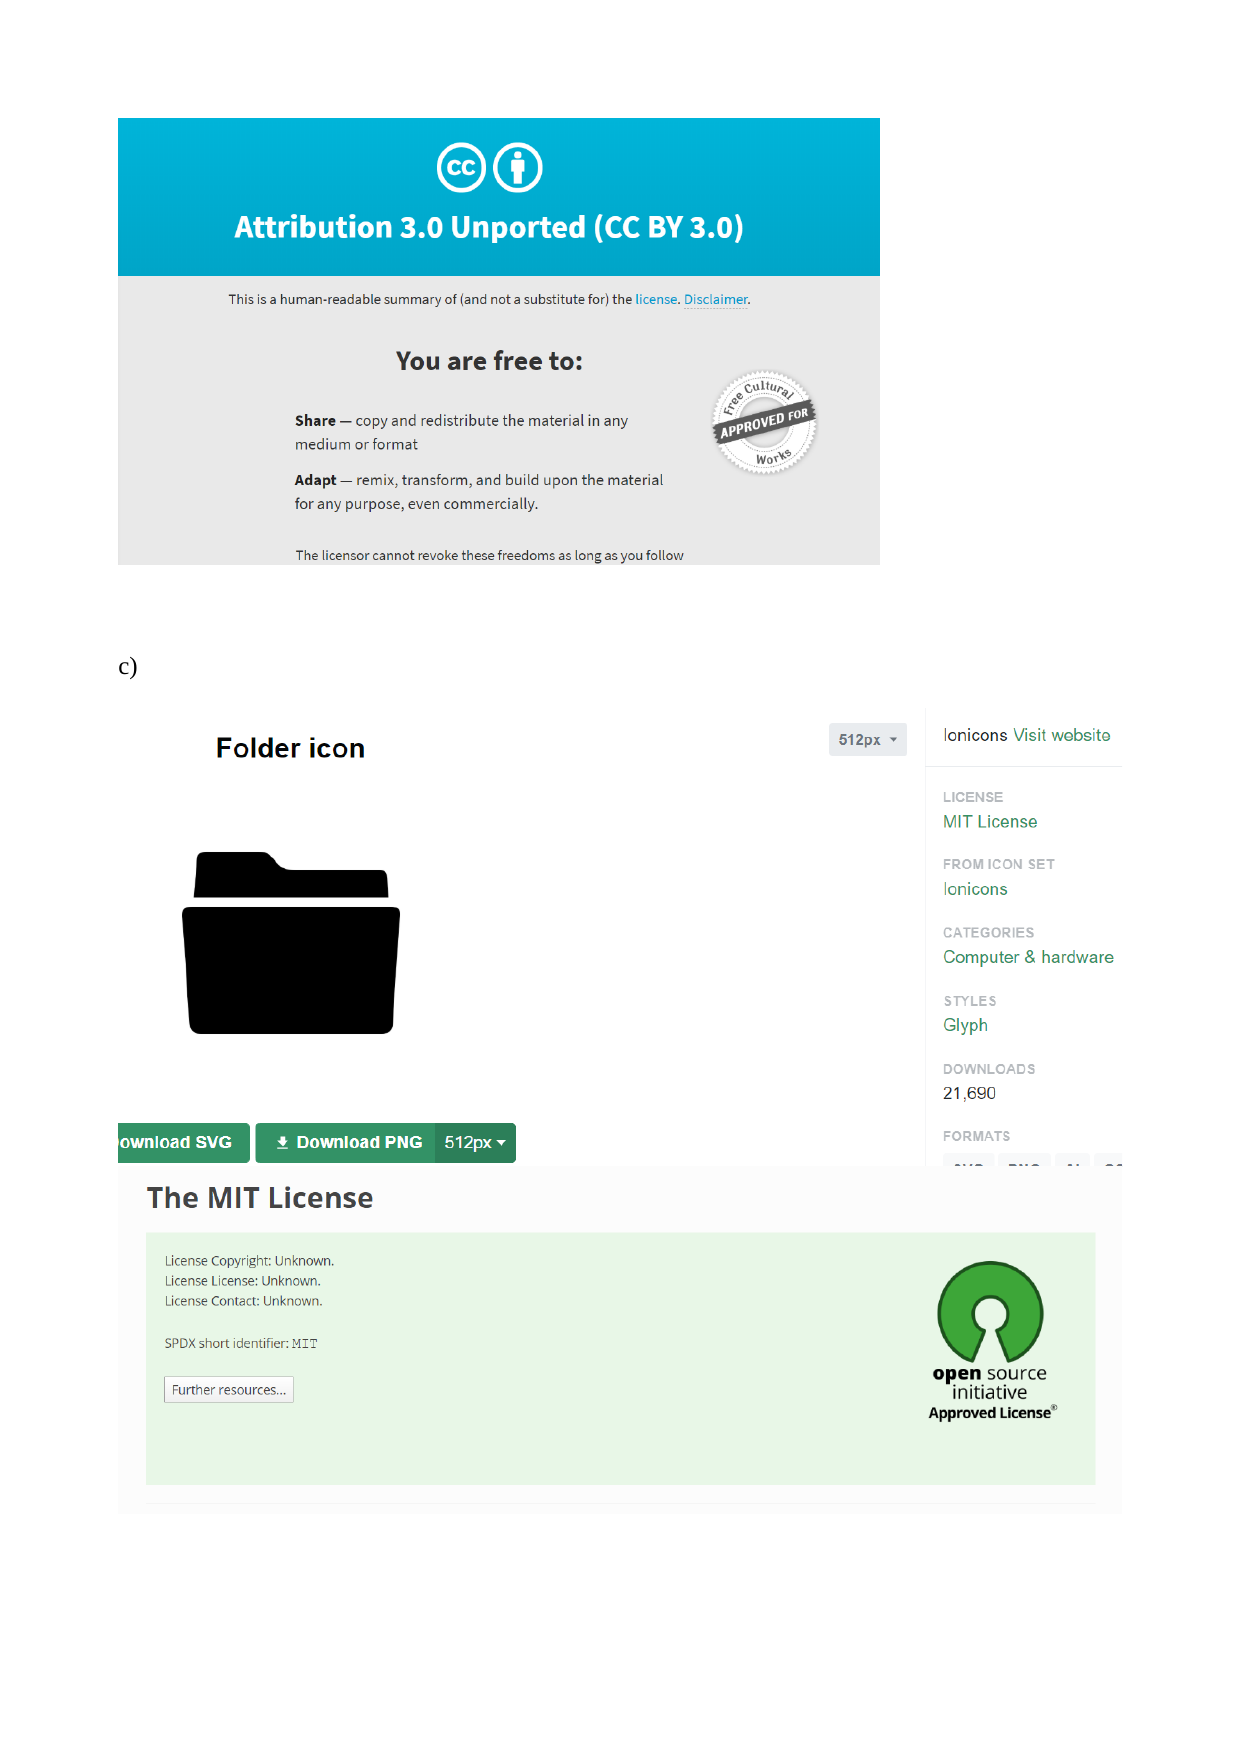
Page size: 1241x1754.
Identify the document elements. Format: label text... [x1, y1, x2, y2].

picture [118, 118, 908, 565]
picture [118, 708, 1123, 1514]
text c) [118, 651, 1122, 680]
